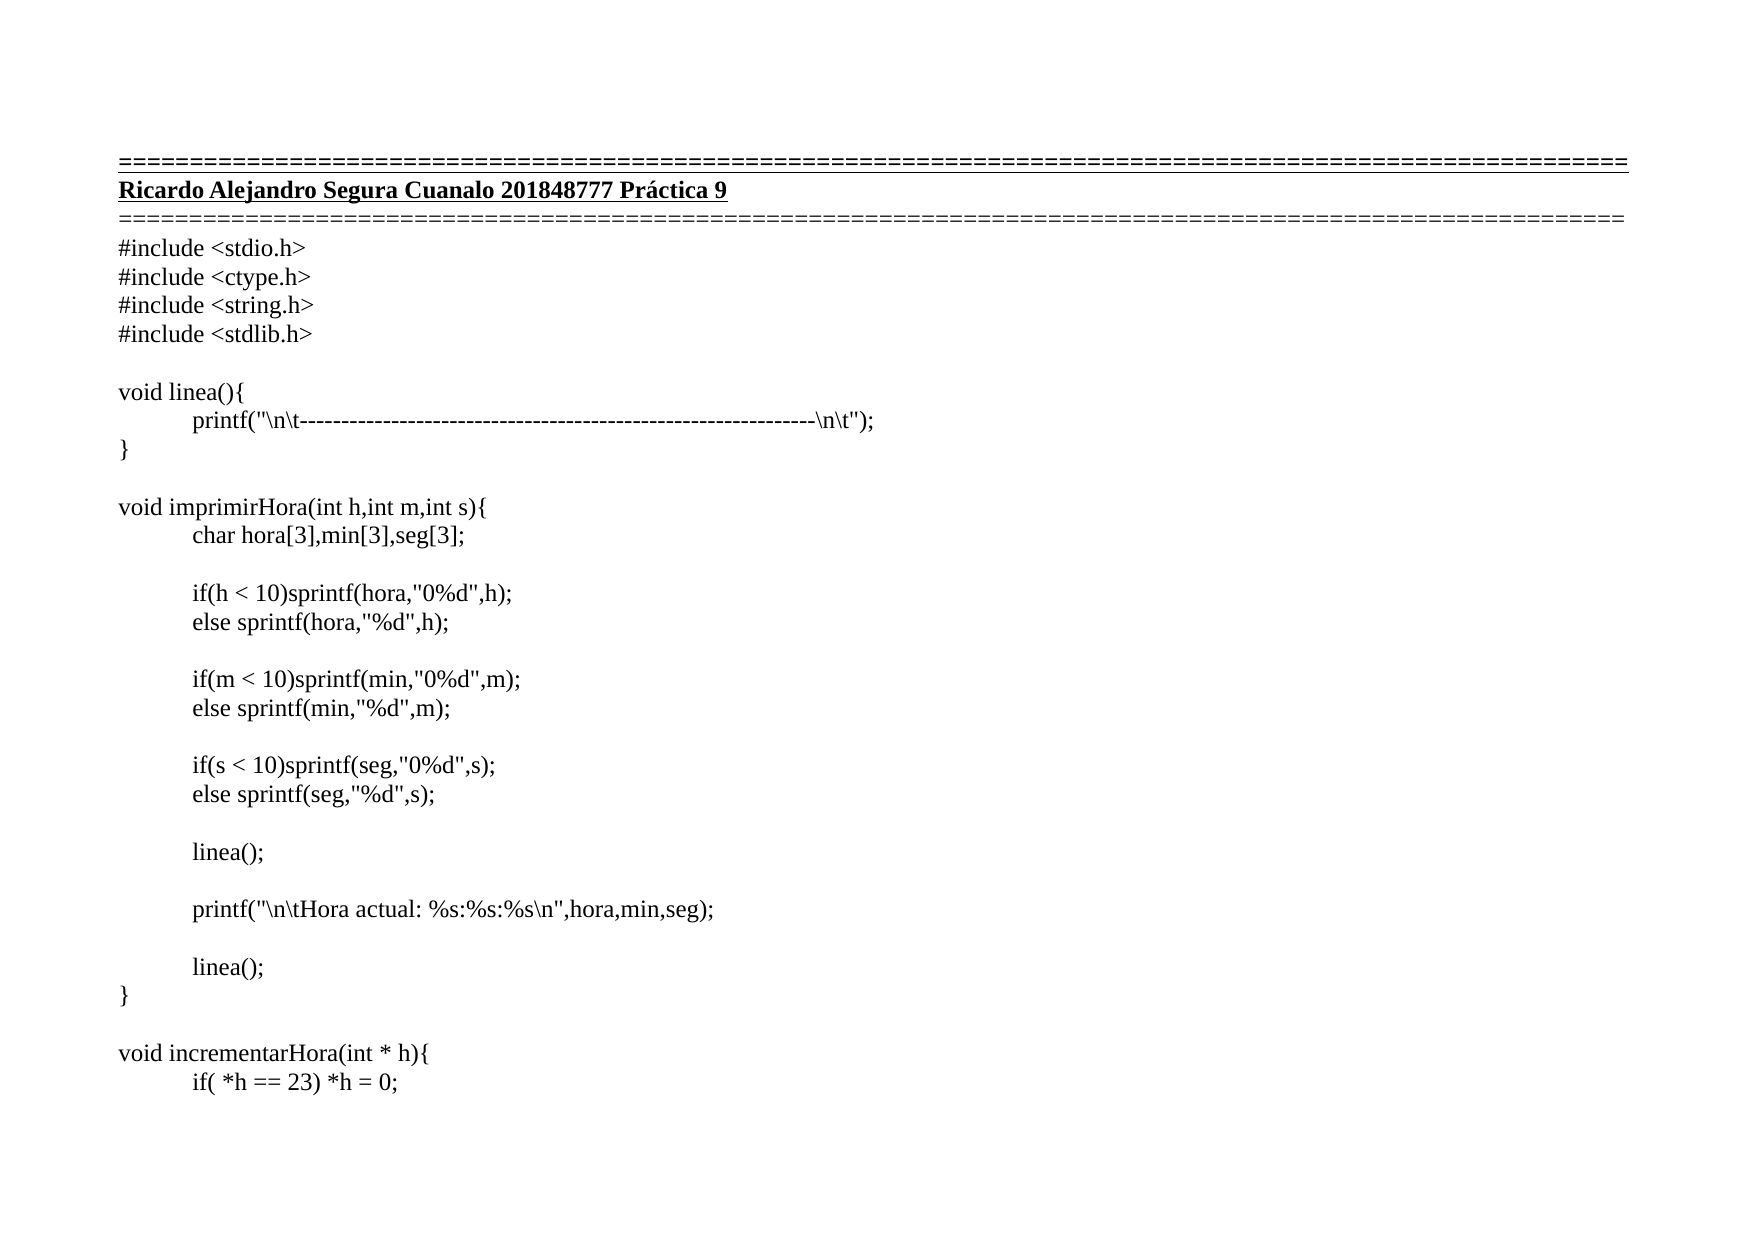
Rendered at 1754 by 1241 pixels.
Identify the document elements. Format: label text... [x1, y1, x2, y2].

text else sprintf(min,"%d",m); [118, 693, 1636, 722]
text void linea(){ [118, 377, 1636, 406]
text ========================================================================================================== [118, 147, 1636, 176]
text printf("\n\tHora actual: %s:%s:%s\n",hora,min,seg); [118, 894, 1636, 923]
text #include <stdio.h> [118, 233, 1636, 262]
text #include <stdlib.h> [118, 319, 1636, 348]
text else sprintf(hora,"%d",h); [118, 607, 1636, 636]
text if(s < 10)sprintf(seg,"0%d",s); [118, 751, 1636, 779]
text else sprintf(seg,"%d",s); [118, 779, 1636, 808]
text void imprimirHora(int h,int m,int s){ [118, 492, 1636, 521]
text if(h < 10)sprintf(hora,"0%d",h); [118, 578, 1636, 607]
text } [118, 434, 1636, 463]
text Ricardo Alejandro Segura Cuanalo 201848777 Práctica 9 [118, 176, 1636, 204]
text linea(); [118, 837, 1636, 866]
text if( *h == 23) *h = 0; [118, 1067, 1636, 1096]
text if(m < 10)sprintf(min,"0%d",m); [118, 664, 1636, 693]
text #include <string.h> [118, 291, 1636, 319]
text char hora[3],min[3],seg[3]; [118, 521, 1636, 549]
text #include <ctype.h> [118, 262, 1636, 291]
text printf("\n\t--------------------------------------------------------------\n\t"); [118, 406, 1636, 434]
text linea(); [118, 952, 1636, 981]
text =========================================================================================================== [118, 204, 1636, 233]
text } [118, 981, 1636, 1009]
text void incrementarHora(int * h){ [118, 1038, 1636, 1067]
